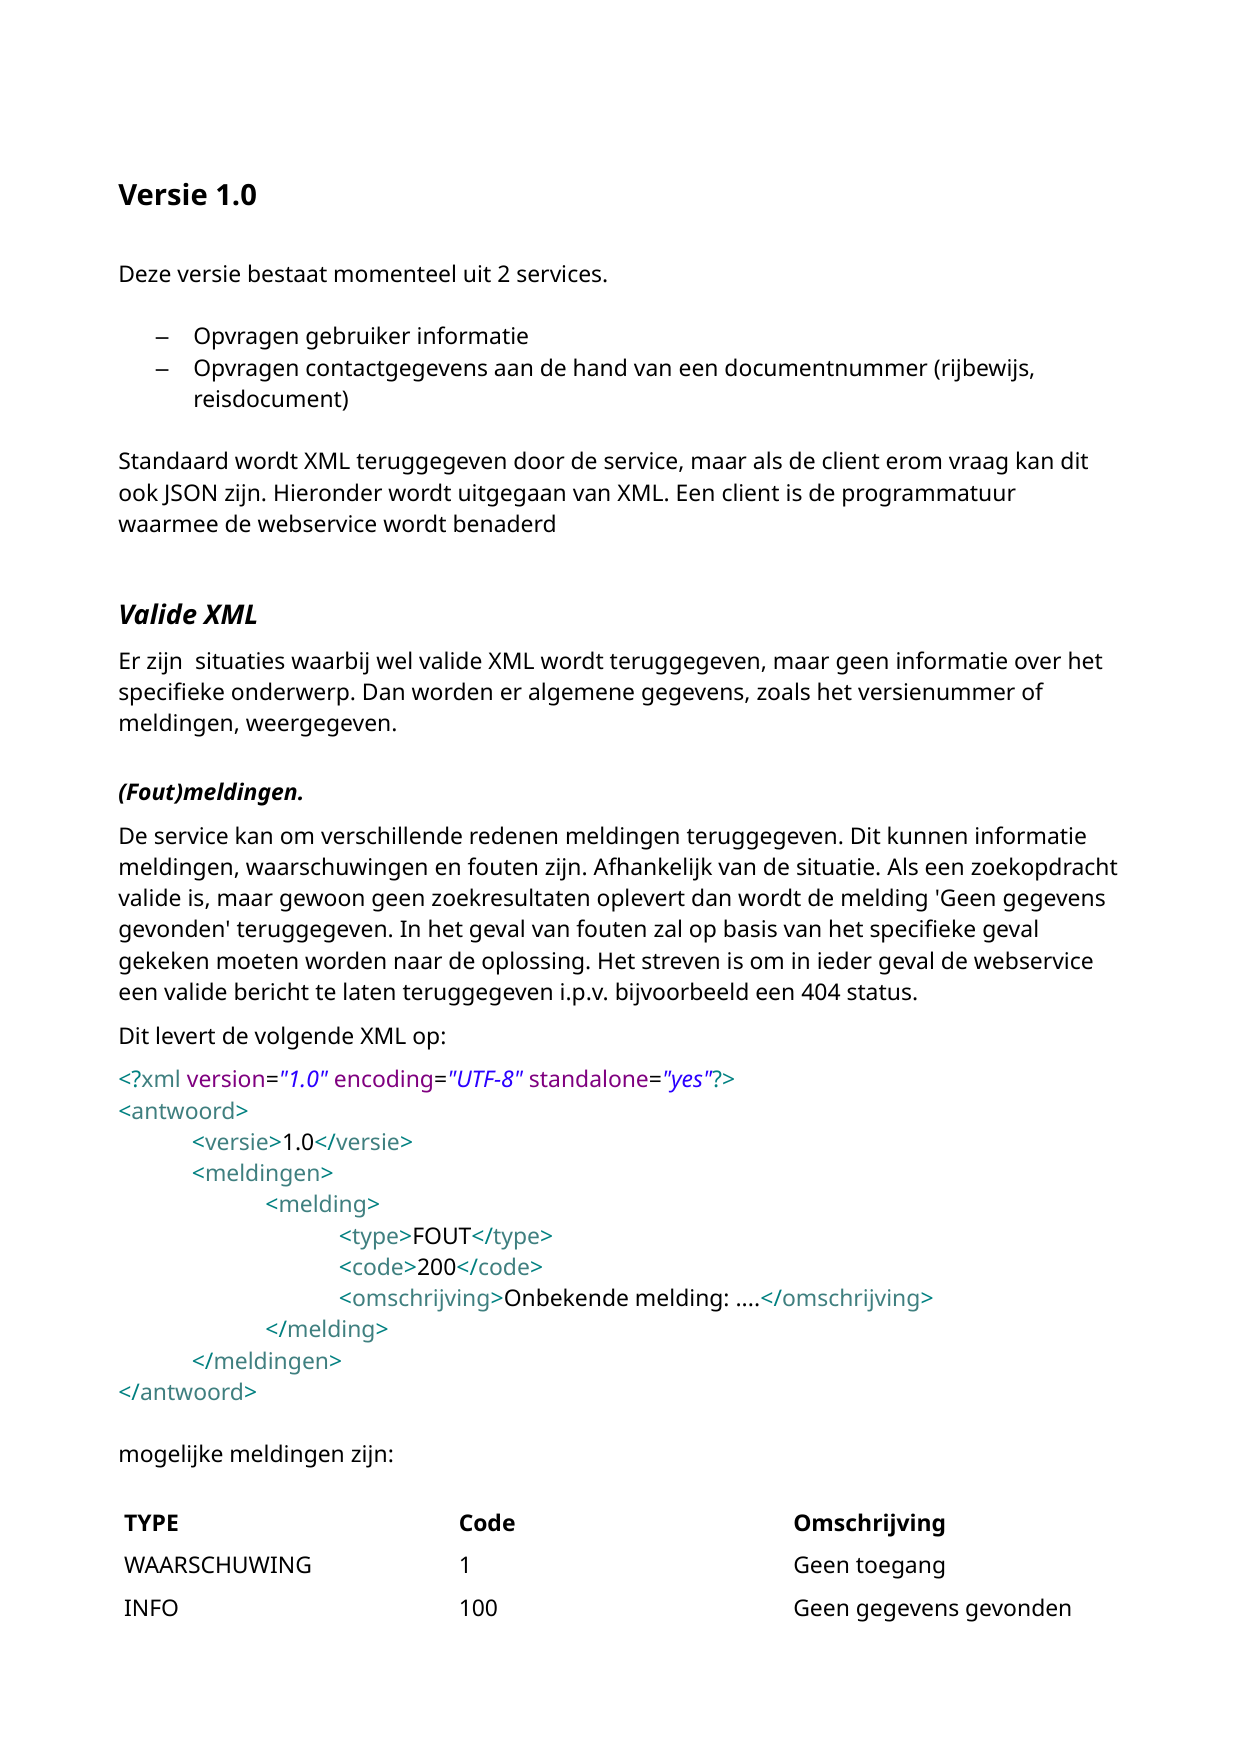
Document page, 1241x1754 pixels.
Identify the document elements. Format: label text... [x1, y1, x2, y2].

table_header Omschrijving [787, 1501, 1122, 1544]
table_cell 100 [453, 1586, 787, 1629]
list Opvragen gebruiker informatie [156, 320, 1122, 352]
subtitle (Fout)meldingen. [118, 776, 1122, 807]
text Standaard wordt XML teruggegeven door de service, maar als de client erom vraag kan dit ook JSON zijn. Hieronder wordt uitgegaan van XML. Een client is de programmatuur waarmee de webservice wordt benaderd [118, 445, 1122, 539]
text </melding> [118, 1313, 1122, 1345]
text <code>200</code> [118, 1251, 1122, 1282]
text Dit levert de volgende XML op: [118, 1020, 1122, 1051]
text <type>FOUT</type> [118, 1220, 1122, 1251]
text </antwoord> [118, 1376, 1122, 1407]
text <omschrijving>Onbekende melding: ....</omschrijving> [118, 1282, 1122, 1313]
list Opvragen contactgegevens aan de hand van een documentnummer (rijbewijs, reisdocument) [156, 352, 1122, 414]
table_header TYPE [118, 1501, 453, 1544]
table_cell Geen toegang [787, 1544, 1122, 1586]
table_cell INFO [118, 1586, 453, 1629]
subtitle Valide XML [118, 595, 1122, 632]
text <antwoord> [118, 1095, 1122, 1126]
text Er zijn situaties waarbij wel valide XML wordt teruggegeven, maar geen informatie over het specifieke onderwerp. Dan worden er algemene gegevens, zoals het versienummer of meldingen, weergegeven. [118, 645, 1122, 738]
text De service kan om verschillende redenen meldingen teruggegeven. Dit kunnen informatie meldingen, waarschuwingen en fouten zijn. Afhankelijk van de situatie. Als een zoekopdracht valide is, maar gewoon geen zoekresultaten oplevert dan wordt de melding 'Geen gegevens gevonden' teruggegeven. In het geval van fouten zal op basis van het specifieke geval gekeken moeten worden naar de oplossing. Het streven is om in ieder geval de webservice een valide bericht te laten teruggegeven i.p.v. bijvoorbeeld een 404 status. [118, 820, 1122, 1007]
subtitle Versie 1.0 [118, 174, 1122, 214]
table_cell Geen gegevens gevonden [787, 1586, 1122, 1629]
table_cell WAARSCHUWING [118, 1544, 453, 1586]
text mogelijke meldingen zijn: [118, 1438, 1122, 1470]
text <meldingen> [118, 1157, 1122, 1188]
table_header Code [453, 1501, 787, 1544]
table_cell 1 [453, 1544, 787, 1586]
text Deze versie bestaat momenteel uit 2 services. [118, 258, 1122, 289]
text </meldingen> [118, 1345, 1122, 1376]
text <versie>1.0</versie> [118, 1126, 1122, 1157]
text <?xml version="1.0" encoding="UTF-8" standalone="yes"?> [118, 1063, 1122, 1095]
text <melding> [118, 1188, 1122, 1220]
